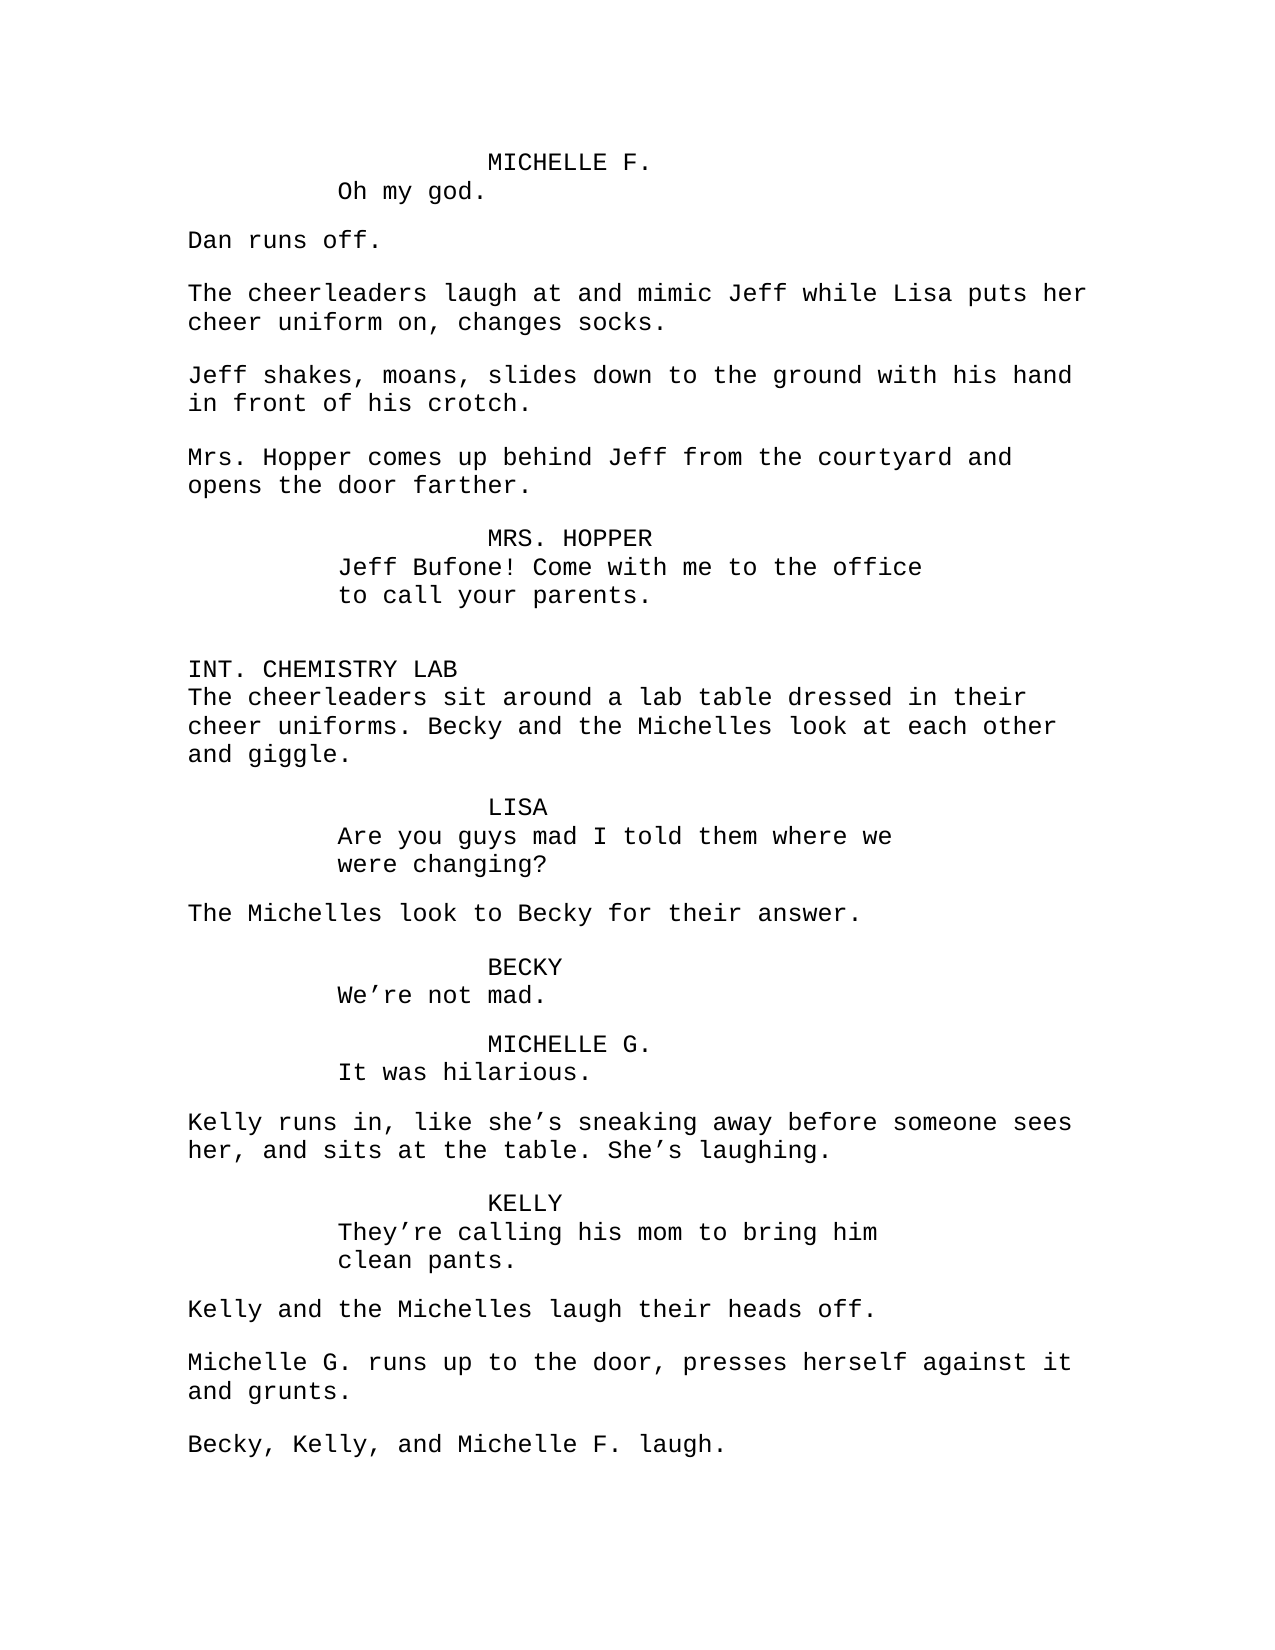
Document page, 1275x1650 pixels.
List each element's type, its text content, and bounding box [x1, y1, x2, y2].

text Kelly and the Michelles laugh their heads off. [187, 1297, 1087, 1325]
text Jeff shakes, moans, slides down to the ground with his hand in front of his crotch. [187, 362, 1087, 419]
text The cheerleaders sit around a lab table dressed in their cheer uniforms. Becky and the Michelles look at each other and giggle. [187, 685, 1087, 770]
text MRS. HOPPER [187, 526, 1087, 554]
text BECKY [187, 954, 1087, 982]
text Oh my god. [337, 178, 937, 207]
text The cheerleaders laugh at and mimic Jeff while Lisa puts her cheer uniform on, changes socks. [187, 281, 1087, 337]
text The Michelles look to Becky for their answer. [187, 901, 1087, 929]
text KELLY [187, 1191, 1087, 1219]
text Mrs. Hopper comes up behind Jeff from the courtyard and opens the door farther. [187, 444, 1087, 501]
text Are you guys mad I told them where we were changing? [337, 823, 937, 880]
text They’re calling his mom to bring him clean pants. [337, 1219, 937, 1276]
text We’re not mad. [337, 982, 937, 1011]
text Becky, Kelly, and Michelle F. laugh. [187, 1432, 1087, 1460]
subtitle INT. CHEMISTRY LAB [187, 657, 1087, 685]
text Michelle G. runs up to the door, presses herself against it and grunts. [187, 1350, 1087, 1407]
text It was hilarious. [337, 1060, 937, 1088]
text Jeff Bufone! Come with me to the office to call your parents. [337, 554, 937, 611]
text Dan runs off. [187, 227, 1087, 256]
text LISA [187, 795, 1087, 823]
text MICHELLE F. [187, 150, 1087, 178]
text MICHELLE G. [187, 1032, 1087, 1060]
text Kelly runs in, like she’s sneaking away before someone sees her, and sits at the table. She’s laughing. [187, 1109, 1087, 1166]
